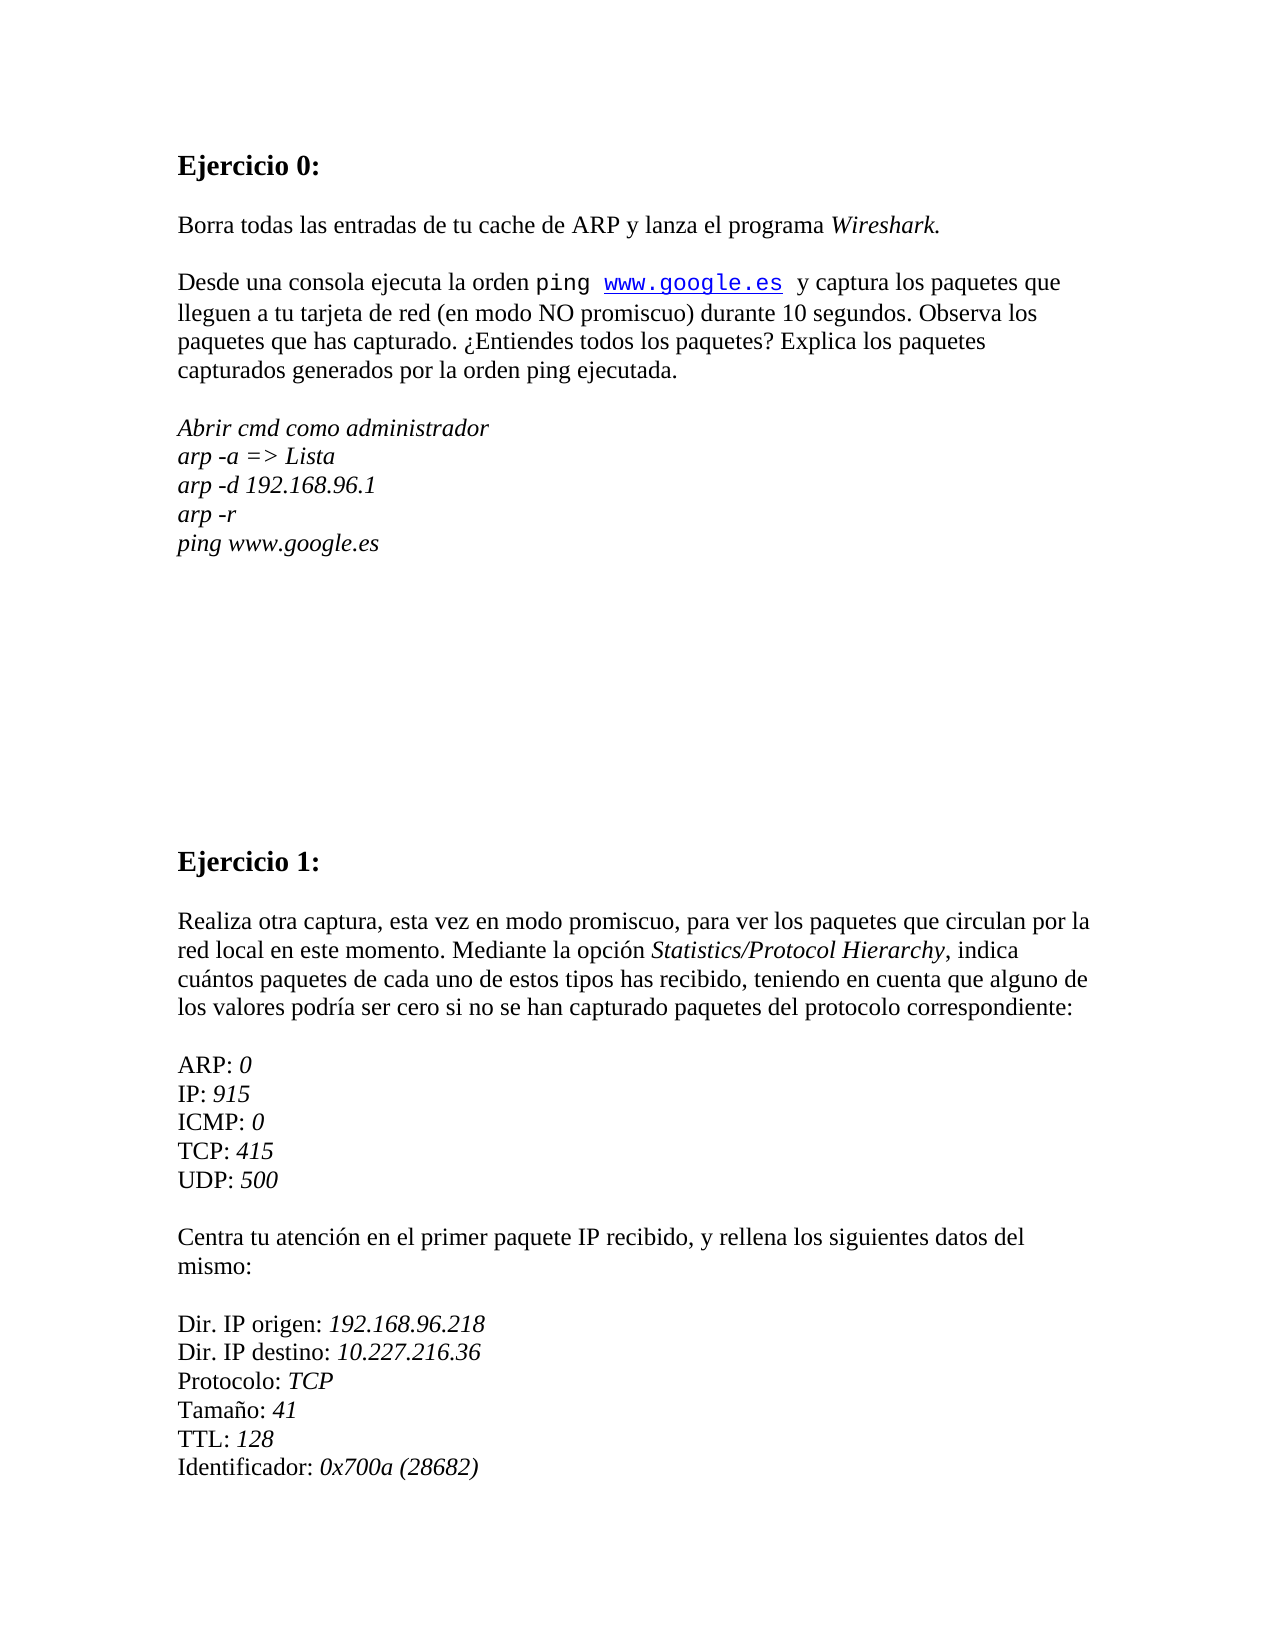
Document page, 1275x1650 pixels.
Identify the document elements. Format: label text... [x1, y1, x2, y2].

text Ejercicio 0: [177, 148, 1098, 181]
text Centra tu atención en el primer paquete IP recibido, y rellena los siguientes datos del mismo: [177, 1222, 1098, 1280]
text ICMP: 0 [177, 1107, 1098, 1136]
text TTL: 128 [177, 1424, 1098, 1452]
text arp -r [177, 499, 1098, 528]
text Realiza otra captura, esta vez en modo promiscuo, para ver los paquetes que circulan por la red local en este momento. Mediante la opción Statistics/Protocol Hierarchy, indica cuántos paquetes de cada uno de estos tipos has recibido, teniendo en cuenta que alguno de los valores podría ser cero si no se han capturado paquetes del protocolo correspondiente: [177, 906, 1098, 1021]
text Tamaño: 41 [177, 1395, 1098, 1424]
text arp -a => Lista [177, 441, 1098, 470]
text UDP: 500 [177, 1165, 1098, 1194]
text IP: 915 [177, 1079, 1098, 1107]
text Protocolo: TCP [177, 1366, 1098, 1395]
text Dir. IP origen: 192.168.96.218 [177, 1309, 1098, 1337]
text Ejercicio 1: [177, 844, 1098, 877]
text ARP: 0 [177, 1050, 1098, 1079]
text TCP: 415 [177, 1136, 1098, 1165]
text arp -d 192.168.96.1 [177, 470, 1098, 499]
text Identificador: 0x700a (28682) [177, 1452, 1098, 1481]
text ping www.google.es [177, 528, 1098, 556]
text Borra todas las entradas de tu cache de ARP y lanza el programa Wireshark. [177, 210, 1098, 239]
text Abrir cmd como administrador [177, 413, 1098, 441]
text Desde una consola ejecuta la orden ping www.google.es y captura los paquetes que lleguen a tu tarjeta de red (en modo NO promiscuo) durante 10 segundos. Observa los paquetes que has capturado. ¿Entiendes todos los paquetes? Explica los paquetes capturados generados por la orden ping ejecutada. [177, 267, 1098, 384]
text Dir. IP destino: 10.227.216.36 [177, 1337, 1098, 1366]
